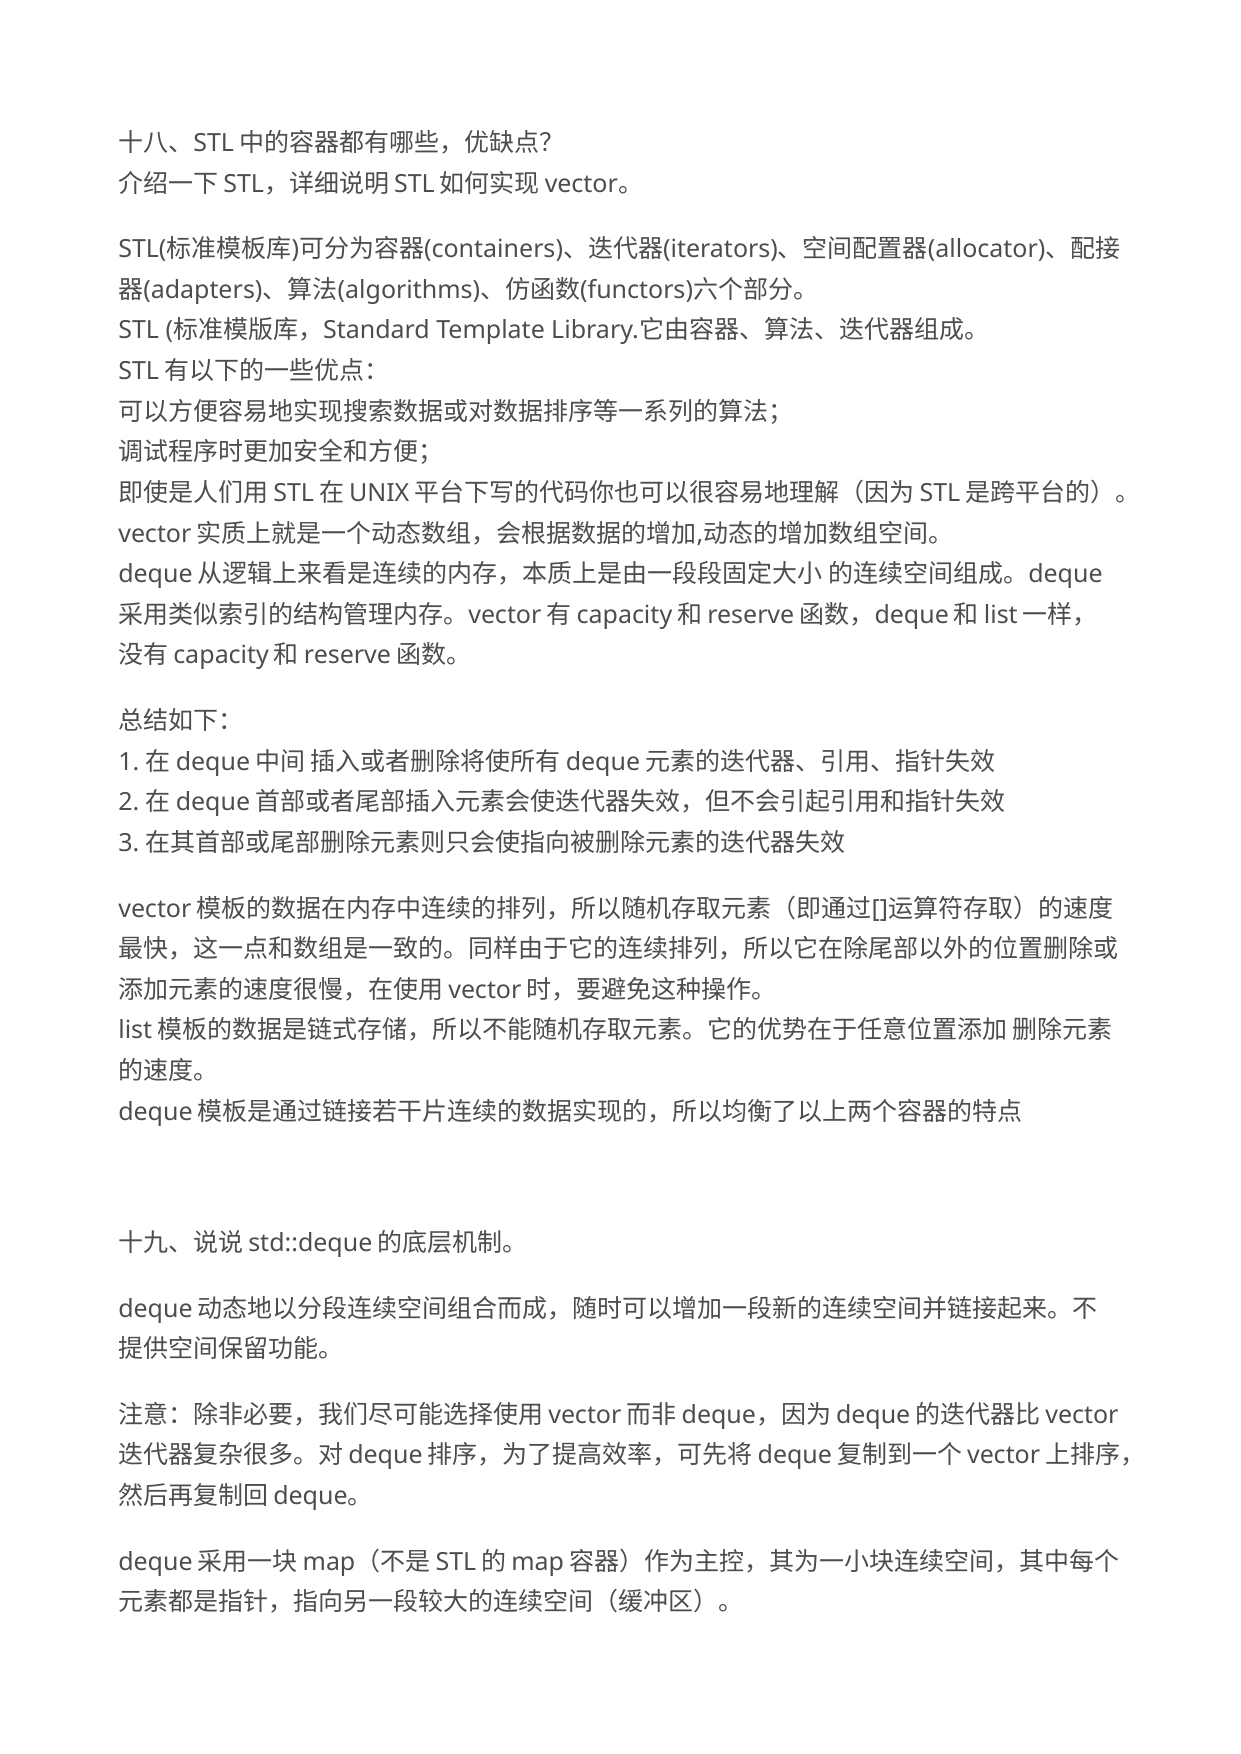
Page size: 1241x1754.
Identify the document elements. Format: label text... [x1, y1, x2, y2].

text 十八、STL中的容器都有哪些，优缺点？ 介绍一下STL，详细说明STL如何实现vector。 [118, 118, 1122, 199]
text STL(标准模板库)可分为容器(containers)、迭代器(iterators)、空间配置器(allocator)、配接器(adapters)、算法(algorithms)、仿函数(functors)六个部分。 STL (标准模版库，Standard Template Library.它由容器、算法、迭代器组成。 STL有以下的一些优点： 可以方便容易地实现搜索数据或对数据排序等一系列的算法； 调试程序时更加安全和方便； 即使是人们用STL在UNIX平台下写的代码你也可以很容易地理解（因为STL是跨平台的）。 vector实质上就是一个动态数组，会根据数据的增加,动态的增加数组空间。 deque从逻辑上来看是连续的内存，本质上是由一段段固定大小 的连续空间组成。deque采用类似索引的结构管理内存。vector有capacity和reserve函数，deque和list一样，没有capacity和reserve函数。 [118, 224, 1122, 671]
text deque采用一块map（不是STL的map容器）作为主控，其为一小块连续空间，其中每个元素都是指针，指向另一段较大的连续空间（缓冲区）。 [118, 1537, 1122, 1618]
text deque动态地以分段连续空间组合而成，随时可以增加一段新的连续空间并链接起来。不提供空间保留功能。 [118, 1284, 1122, 1365]
text 注意：除非必要，我们尽可能选择使用vector而非deque，因为deque的迭代器比vector迭代器复杂很多。对deque排序，为了提高效率，可先将deque复制到一个vector上排序，然后再复制回deque。 [118, 1390, 1122, 1512]
text 十九、说说std::deque的底层机制。 [118, 1218, 1122, 1259]
text vector模板的数据在内存中连续的排列，所以随机存取元素（即通过[]运算符存取）的速度最快，这一点和数组是一致的。同样由于它的连续排列，所以它在除尾部以外的位置删除或添加元素的速度很慢，在使用vector时，要避免这种操作。 list模板的数据是链式存储，所以不能随机存取元素。它的优势在于任意位置添加 删除元素的速度。 deque模板是通过链接若干片连续的数据实现的，所以均衡了以上两个容器的特点 [118, 884, 1122, 1127]
text 总结如下： 1. 在deque中间 插入或者删除将使所有deque元素的迭代器、引用、指针失效 2. 在deque首部或者尾部插入元素会使迭代器失效，但不会引起引用和指针失效 3. 在其首部或尾部删除元素则只会使指向被删除元素的迭代器失效 [118, 696, 1122, 859]
